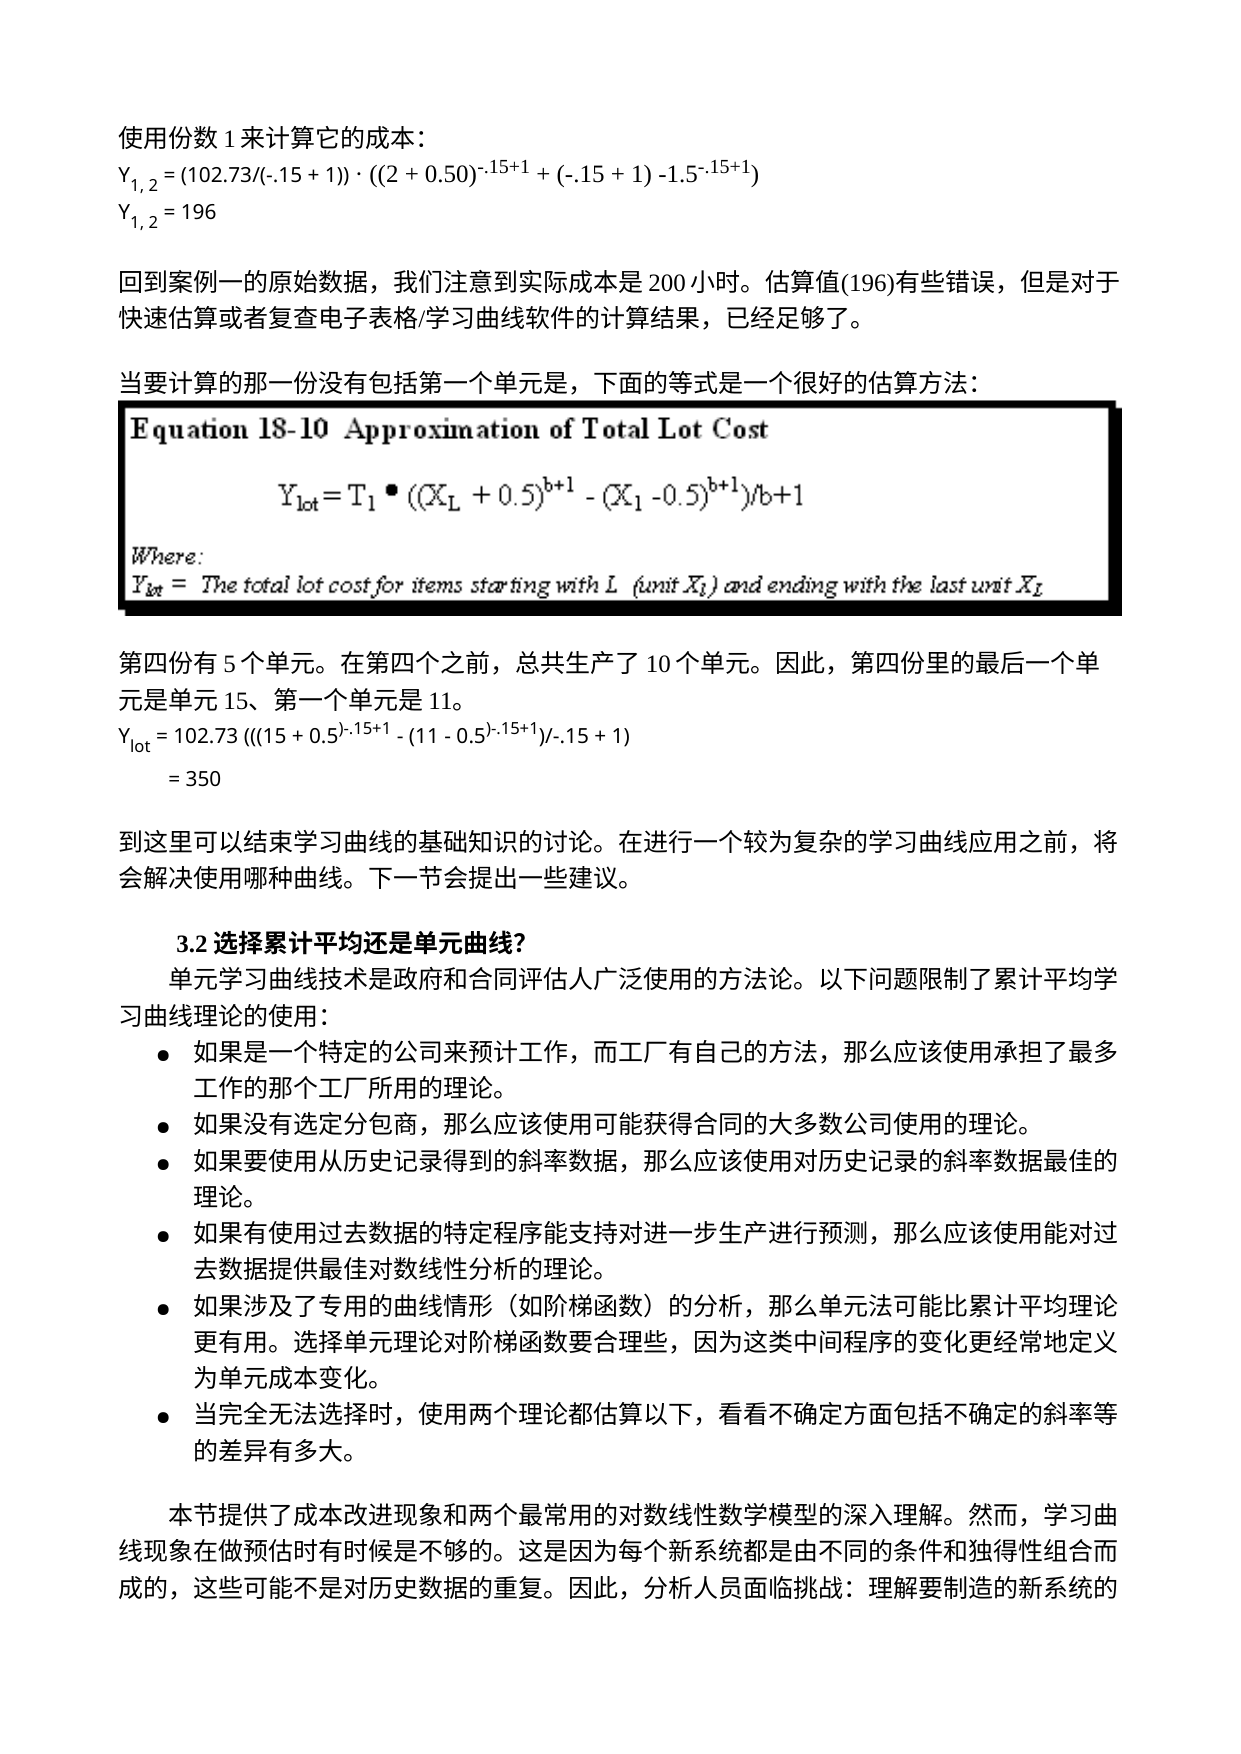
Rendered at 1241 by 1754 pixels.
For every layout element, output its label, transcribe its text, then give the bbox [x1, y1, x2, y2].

text Y1, 2 = 196 [118, 197, 1122, 233]
list 选择累计平均还是单元曲线？ [176, 923, 1122, 960]
text 第四份有5个单元。在第四个之前，总共生产了10个单元。因此，第四份里的最后一个单元是单元15、第一个单元是11。 [118, 644, 1122, 716]
list 当完全无法选择时，使用两个理论都估算以下，看看不确定方面包括不确定的斜率等的差异有多大。 [156, 1395, 1122, 1467]
list 如果有使用过去数据的特定程序能支持对进一步生产进行预测，那么应该使用能对过去数据提供最佳对数线性分析的理论。 [156, 1213, 1122, 1286]
text = 350 [118, 758, 1122, 794]
text Ylot = 102.73 (((15 + 0.5)-.15+1 - (11 - 0.5)-.15+1)/-.15 + 1) [118, 716, 1122, 758]
text 单元学习曲线技术是政府和合同评估人广泛使用的方法论。以下问题限制了累计平均学习曲线理论的使用： [118, 960, 1122, 1032]
list 如果没有选定分包商，那么应该使用可能获得合同的大多数公司使用的理论。 [156, 1105, 1122, 1141]
text 当要计算的那一份没有包括第一个单元是，下面的等式是一个很好的估算方法： [118, 363, 1122, 399]
list 如果要使用从历史记录得到的斜率数据，那么应该使用对历史记录的斜率数据最佳的理论。 [156, 1141, 1122, 1213]
text Y1, 2 = (102.73/(-.15 + 1)) · ((2 + 0.50)-.15+1 + (-.15 + 1) -1.5-.15+1) [118, 154, 1122, 197]
list 如果是一个特定的公司来预计工作，而工厂有自己的方法，那么应该使用承担了最多工作的那个工厂所用的理论。 [156, 1032, 1122, 1105]
text 本节提供了成本改进现象和两个最常用的对数线性数学模型的深入理解。然而，学习曲线现象在做预估时有时候是不够的。这是因为每个新系统都是由不同的条件和独得性组合而成的，这些可能不是对历史数据的重复。因此，分析人员面临挑战：理解要制造的新系统的 [118, 1496, 1122, 1604]
picture [118, 399, 1122, 616]
list 如果涉及了专用的曲线情形（如阶梯函数）的分析，那么单元法可能比累计平均理论更有用。选择单元理论对阶梯函数要合理些，因为这类中间程序的变化更经常地定义为单元成本变化。 [156, 1286, 1122, 1395]
text 回到案例一的原始数据，我们注意到实际成本是200小时。估算值(196)有些错误，但是对于快速估算或者复查电子表格/学习曲线软件的计算结果，已经足够了。 [118, 262, 1122, 334]
text 使用份数1来计算它的成本： [118, 118, 1122, 154]
text 到这里可以结束学习曲线的基础知识的讨论。在进行一个较为复杂的学习曲线应用之前，将会解决使用哪种曲线。下一节会提出一些建议。 [118, 822, 1122, 895]
